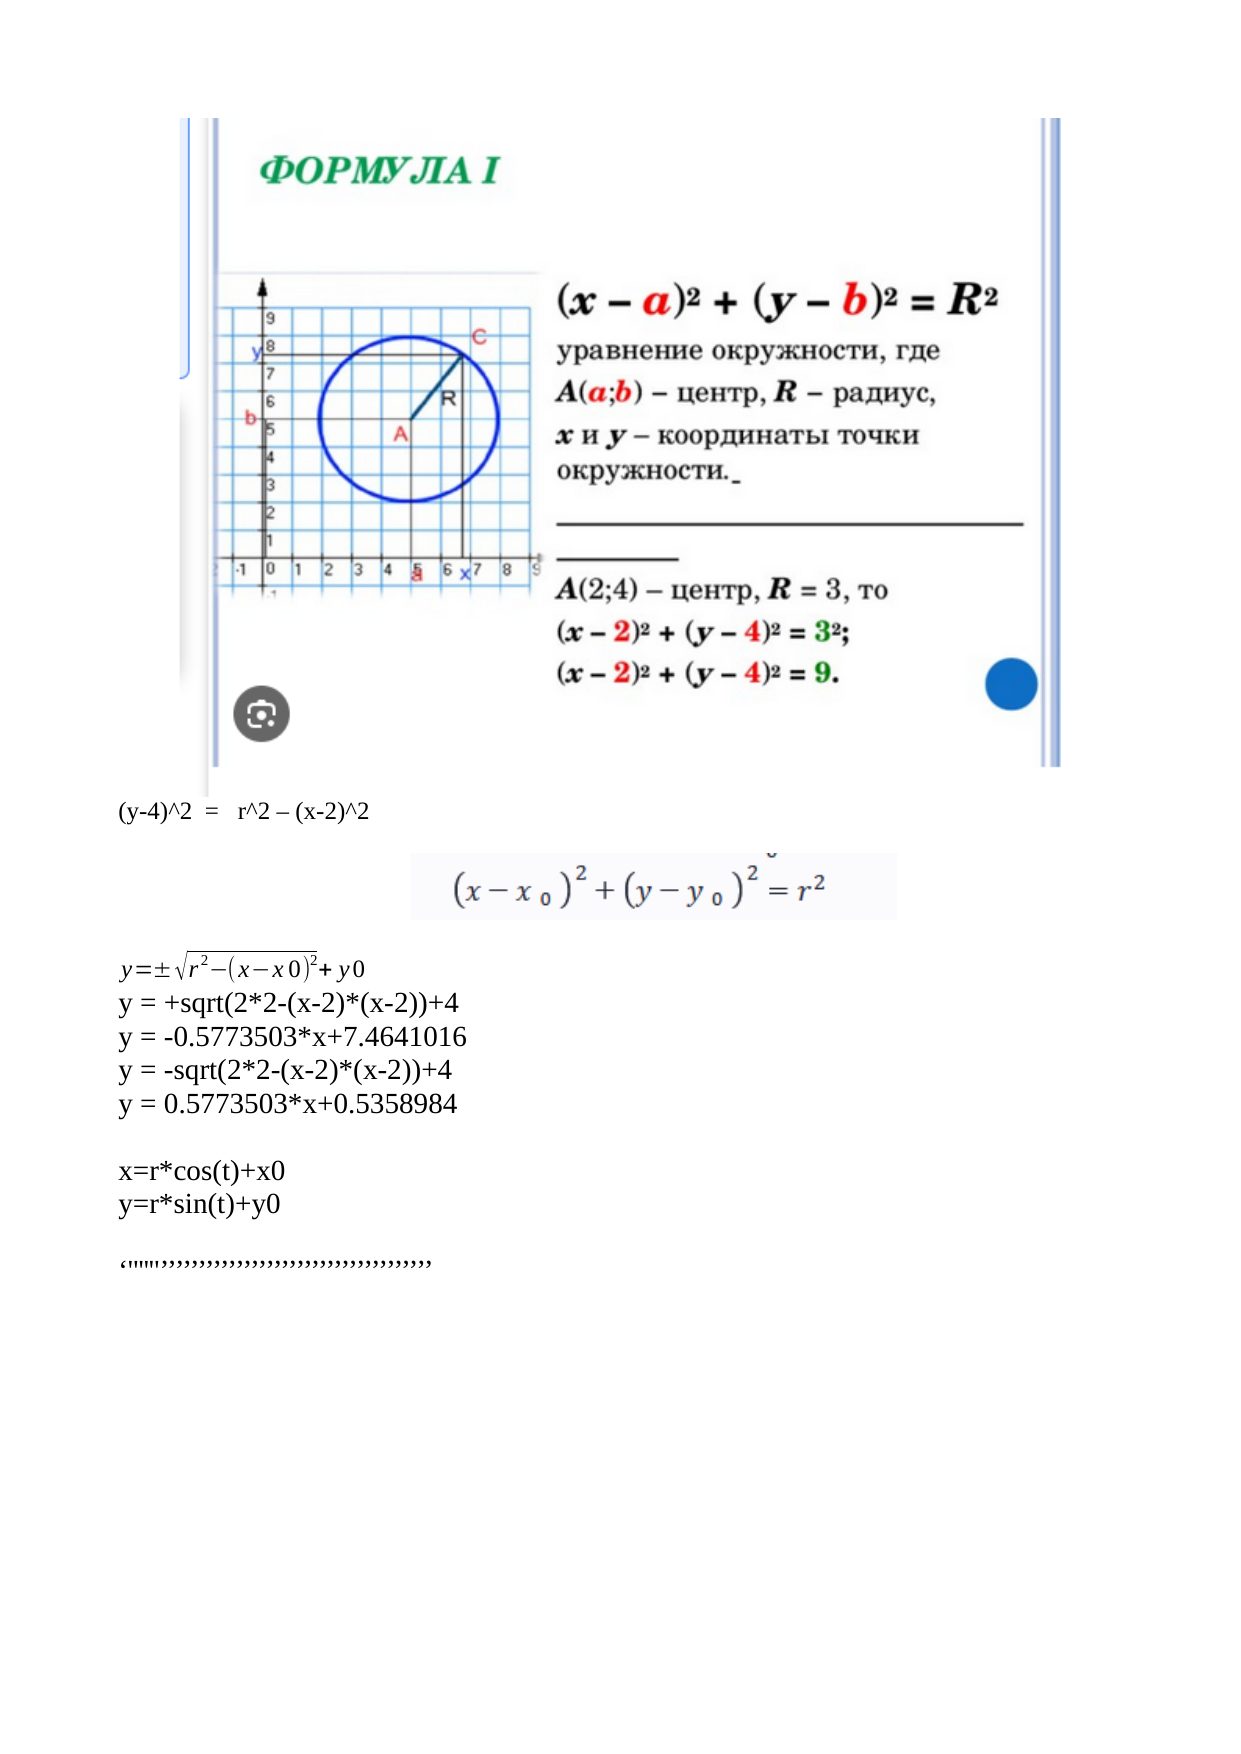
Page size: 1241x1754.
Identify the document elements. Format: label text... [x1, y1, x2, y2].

text y = 0.5773503*x+0.5358984 [118, 1086, 1122, 1119]
text (y-4)^2 = r^2 – (x-2)^2 [118, 118, 1122, 825]
text x=r*cos(t)+x0 [118, 1153, 1122, 1186]
text y = -sqrt(2*2-(x-2)*(x-2))+4 [118, 1052, 1122, 1086]
text y = -0.5773503*x+7.4641016 [118, 1019, 1122, 1052]
text ‘''''''’’’’’’’’’’’’’’’’’’’’’’’’’’’’’’’’’’’’ [118, 1253, 1122, 1287]
picture [342, 853, 898, 920]
text y = +sqrt(2*2-(x-2)*(x-2))+4 [118, 985, 1122, 1019]
text y=r*sin(t)+y0 [118, 1186, 1122, 1220]
picture [179, 118, 1061, 797]
